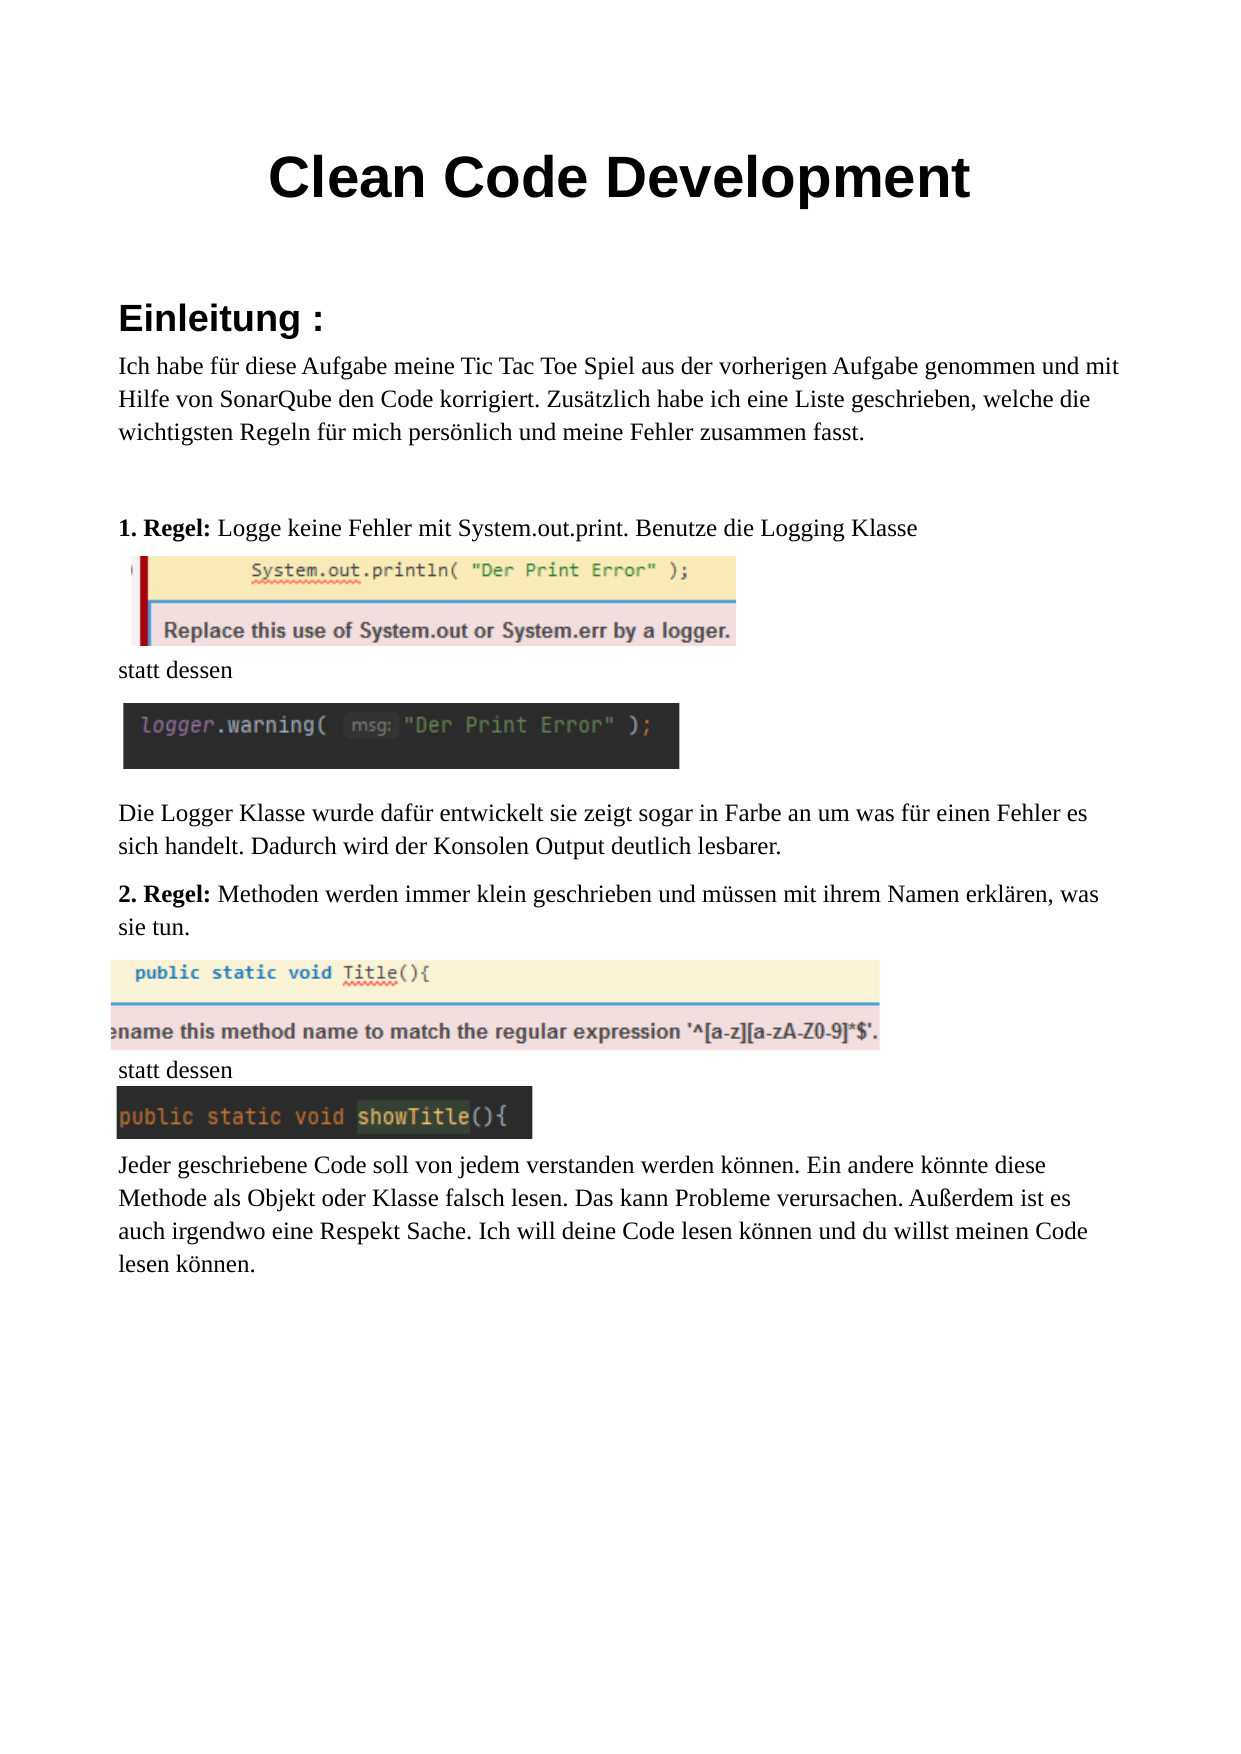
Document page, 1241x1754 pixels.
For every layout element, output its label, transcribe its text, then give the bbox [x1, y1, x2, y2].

picture [131, 556, 737, 646]
text Jeder geschriebene Code soll von jedem verstanden werden können. Ein andere könnte diese Methode als Objekt oder Klasse falsch lesen. Das kann Probleme verursachen. Außerdem ist es auch irgendwo eine Respekt Sache. Ich will deine Code lesen können und du willst meinen Code lesen können. [118, 1150, 1122, 1278]
text Die Logger Klasse wurde dafür entwickelt sie zeigt sogar in Farbe an um was für einen Fehler es sich handelt. Dadurch wird der Konsolen Output deutlich lesbarer. [118, 798, 1122, 860]
picture [123, 703, 680, 769]
text statt dessen [118, 656, 1122, 684]
picture [110, 960, 880, 1050]
text statt dessen [118, 1055, 1122, 1083]
text Ich habe für diese Aufgabe meine Tic Tac Toe Spiel aus der vorherigen Aufgabe genommen und mit Hilfe von SonarQube den Code korrigiert. Zusätzlich habe ich eine Liste geschrieben, welche die wichtigsten Regeln für mich persönlich und meine Fehler zusammen fasst. [118, 351, 1122, 446]
title Clean Code Development [118, 143, 1122, 210]
picture [116, 1086, 533, 1139]
text 2. Regel: Methoden werden immer klein geschrieben und müssen mit ihrem Namen erklären, was sie tun. [118, 879, 1122, 941]
text 1. Regel: Logge keine Fehler mit System.out.print. Benutze die Logging Klasse [118, 513, 1122, 541]
subtitle Einleitung : [118, 295, 1122, 339]
